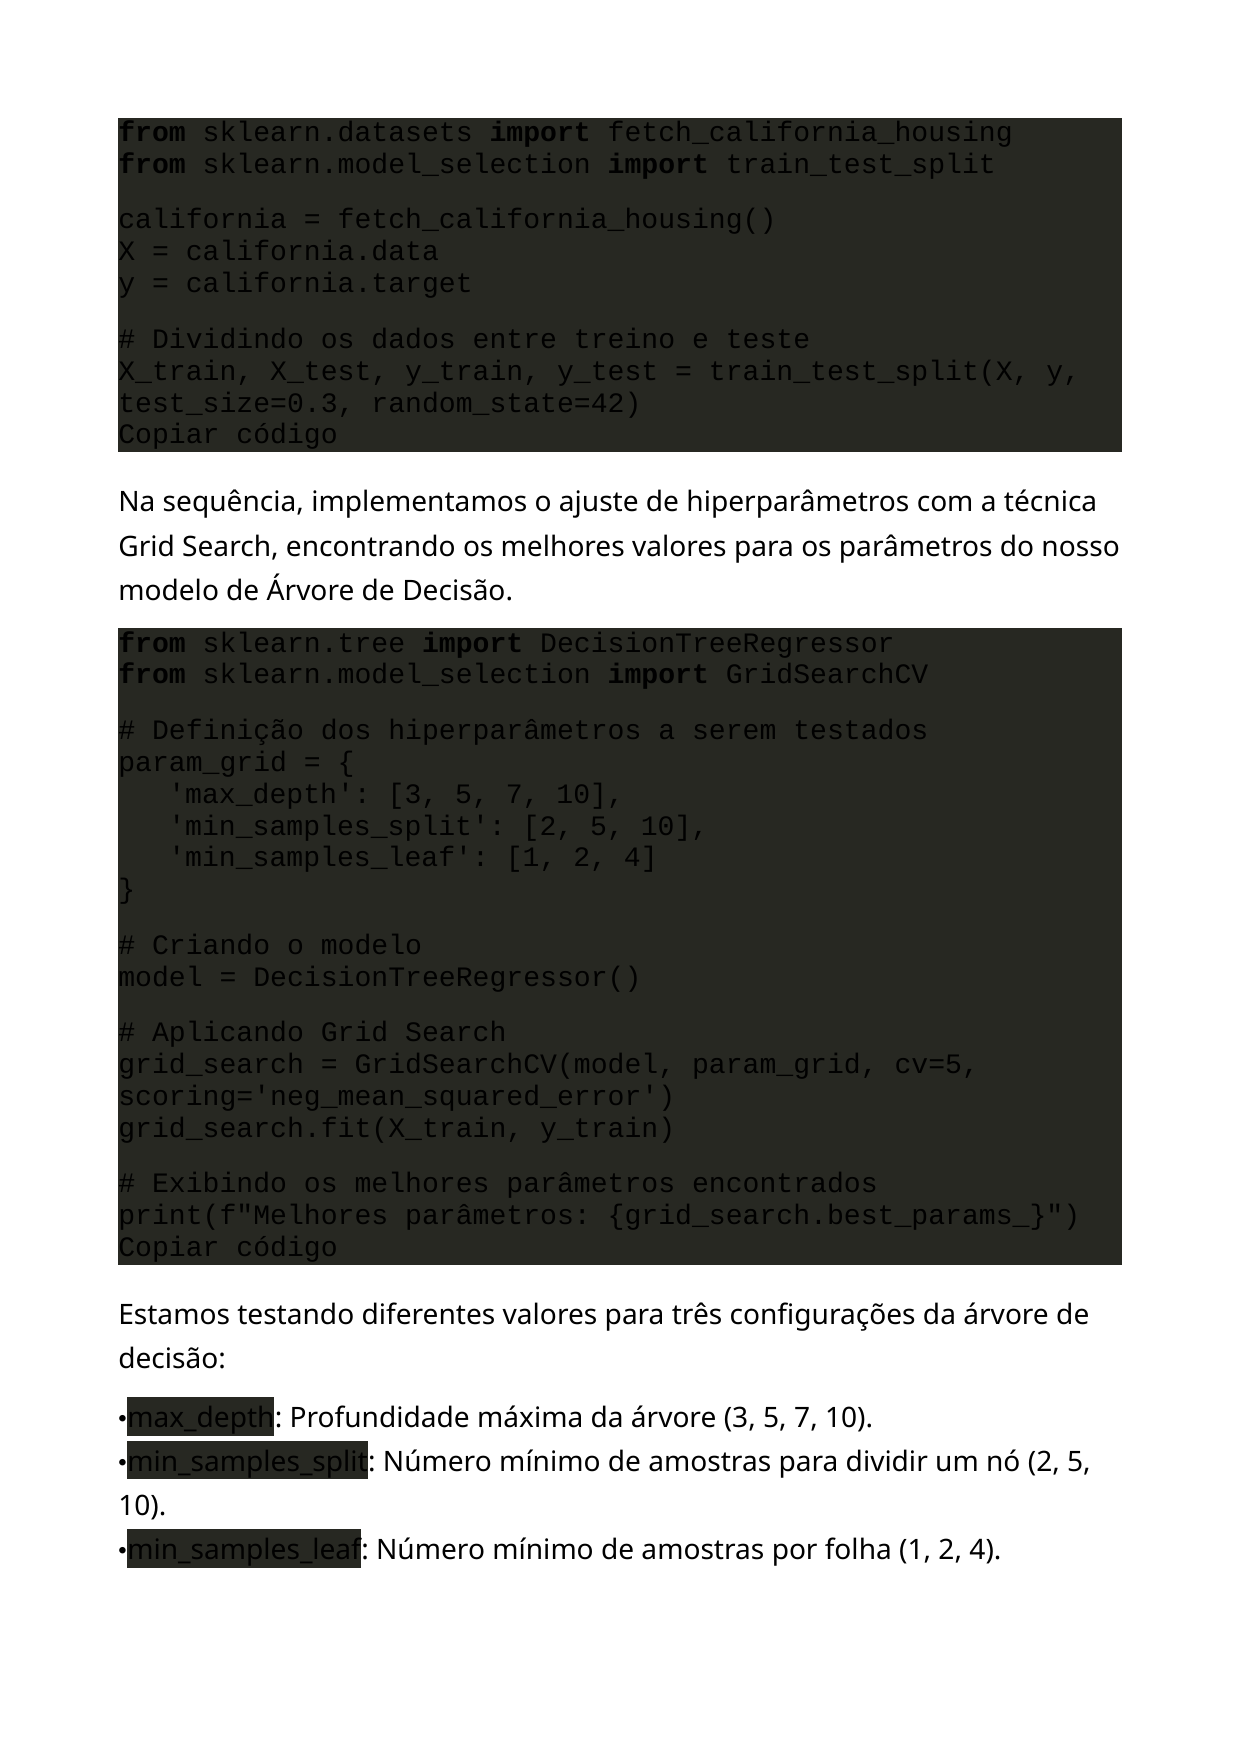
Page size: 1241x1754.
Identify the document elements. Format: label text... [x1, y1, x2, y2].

text from sklearn.model_selection import train_test_split [118, 150, 1122, 182]
text grid_search.fit(X_train, y_train) [118, 1114, 1122, 1146]
text # Dividindo os dados entre treino e teste [118, 325, 1122, 357]
text # Exibindo os melhores parâmetros encontrados [118, 1169, 1122, 1201]
text Estamos testando diferentes valores para três configurações da árvore de decisão: [118, 1294, 1122, 1377]
text from sklearn.tree import DecisionTreeRegressor [118, 628, 1122, 660]
text from sklearn.model_selection import GridSearchCV [118, 660, 1122, 692]
text param_grid = { [118, 748, 1122, 780]
text from sklearn.datasets import fetch_california_housing [118, 118, 1122, 150]
text # Criando o modelo [118, 931, 1122, 963]
text X = california.data [118, 237, 1122, 269]
text california = fetch_california_housing() [118, 206, 1122, 237]
list max_depth: Profundidade máxima da árvore (3, 5, 7, 10). [118, 1397, 1122, 1436]
text # Definição dos hiperparâmetros a serem testados [118, 716, 1122, 748]
list min_samples_leaf: Número mínimo de amostras por folha (1, 2, 4). [118, 1529, 1122, 1568]
list min_samples_split: Número mínimo de amostras para dividir um nó (2, 5, 10). [118, 1441, 1122, 1524]
text model = DecisionTreeRegressor() [118, 963, 1122, 994]
text Copiar código [118, 1233, 1122, 1265]
text 'min_samples_split': [2, 5, 10], [118, 812, 1122, 843]
text Na sequência, implementamos o ajuste de hiperparâmetros com a técnica Grid Search, encontrando os melhores valores para os parâmetros do nosso modelo de Árvore de Decisão. [118, 482, 1122, 608]
text Copiar código [118, 420, 1122, 452]
text print(f"Melhores parâmetros: {grid_search.best_params_}") [118, 1201, 1122, 1233]
text grid_search = GridSearchCV(model, param_grid, cv=5, scoring='neg_mean_squared_error') [118, 1050, 1122, 1114]
text } [118, 875, 1122, 907]
text y = california.target [118, 269, 1122, 301]
text X_train, X_test, y_train, y_test = train_test_split(X, y, test_size=0.3, random_state=42) [118, 357, 1122, 420]
text 'max_depth': [3, 5, 7, 10], [118, 780, 1122, 812]
text # Aplicando Grid Search [118, 1018, 1122, 1050]
text 'min_samples_leaf': [1, 2, 4] [118, 843, 1122, 875]
